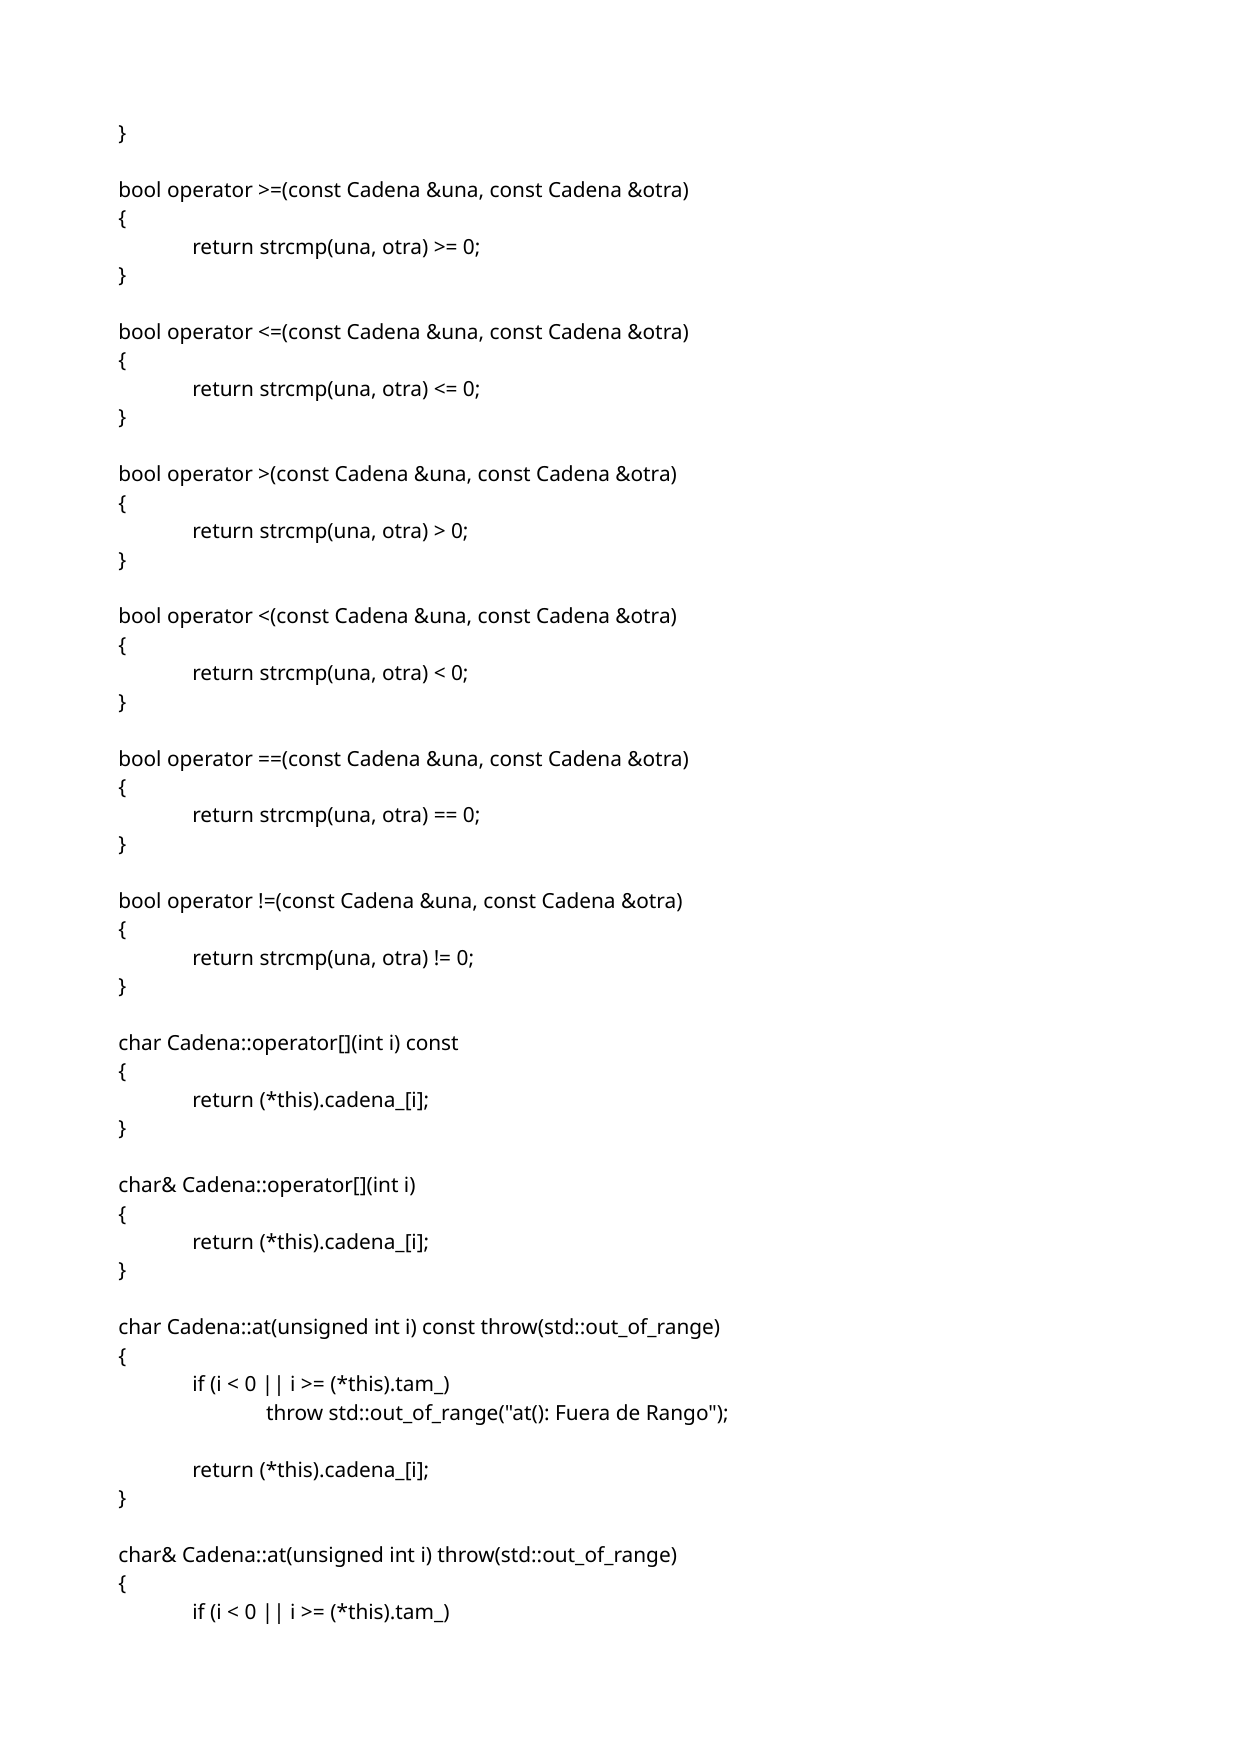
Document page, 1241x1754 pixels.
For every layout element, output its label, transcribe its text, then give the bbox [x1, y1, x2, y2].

text { [118, 772, 1122, 801]
text return (*this).cadena_[i]; [118, 1455, 1122, 1483]
text } [118, 829, 1122, 857]
text bool operator <=(const Cadena &una, const Cadena &otra) [118, 317, 1122, 346]
text } [118, 118, 1122, 147]
text return strcmp(una, otra) > 0; [118, 516, 1122, 545]
text } [118, 1256, 1122, 1284]
text return strcmp(una, otra) <= 0; [118, 374, 1122, 402]
text { [118, 1057, 1122, 1085]
text } [118, 687, 1122, 715]
text { [118, 1199, 1122, 1227]
text bool operator >(const Cadena &una, const Cadena &otra) [118, 459, 1122, 488]
text } [118, 1113, 1122, 1142]
text char Cadena::at(unsigned int i) const throw(std::out_of_range) [118, 1312, 1122, 1341]
text } [118, 971, 1122, 1000]
text return (*this).cadena_[i]; [118, 1085, 1122, 1113]
text if (i < 0 || i >= (*this).tam_) [118, 1369, 1122, 1398]
text } [118, 402, 1122, 431]
text { [118, 1568, 1122, 1597]
text } [118, 1483, 1122, 1512]
text return (*this).cadena_[i]; [118, 1227, 1122, 1256]
text char Cadena::operator[](int i) const [118, 1028, 1122, 1057]
text throw std::out_of_range("at(): Fuera de Rango"); [118, 1398, 1122, 1426]
text } [118, 545, 1122, 573]
text bool operator ==(const Cadena &una, const Cadena &otra) [118, 744, 1122, 772]
text char& Cadena::operator[](int i) [118, 1170, 1122, 1199]
text return strcmp(una, otra) < 0; [118, 658, 1122, 687]
text bool operator >=(const Cadena &una, const Cadena &otra) [118, 175, 1122, 203]
text { [118, 203, 1122, 232]
text return strcmp(una, otra) != 0; [118, 943, 1122, 971]
text if (i < 0 || i >= (*this).tam_) [118, 1597, 1122, 1625]
text { [118, 488, 1122, 516]
text } [118, 260, 1122, 289]
text { [118, 346, 1122, 374]
text return strcmp(una, otra) >= 0; [118, 232, 1122, 260]
text { [118, 1341, 1122, 1369]
text bool operator !=(const Cadena &una, const Cadena &otra) [118, 886, 1122, 914]
text return strcmp(una, otra) == 0; [118, 801, 1122, 829]
text char& Cadena::at(unsigned int i) throw(std::out_of_range) [118, 1540, 1122, 1568]
text { [118, 630, 1122, 658]
text bool operator <(const Cadena &una, const Cadena &otra) [118, 602, 1122, 630]
text { [118, 914, 1122, 943]
